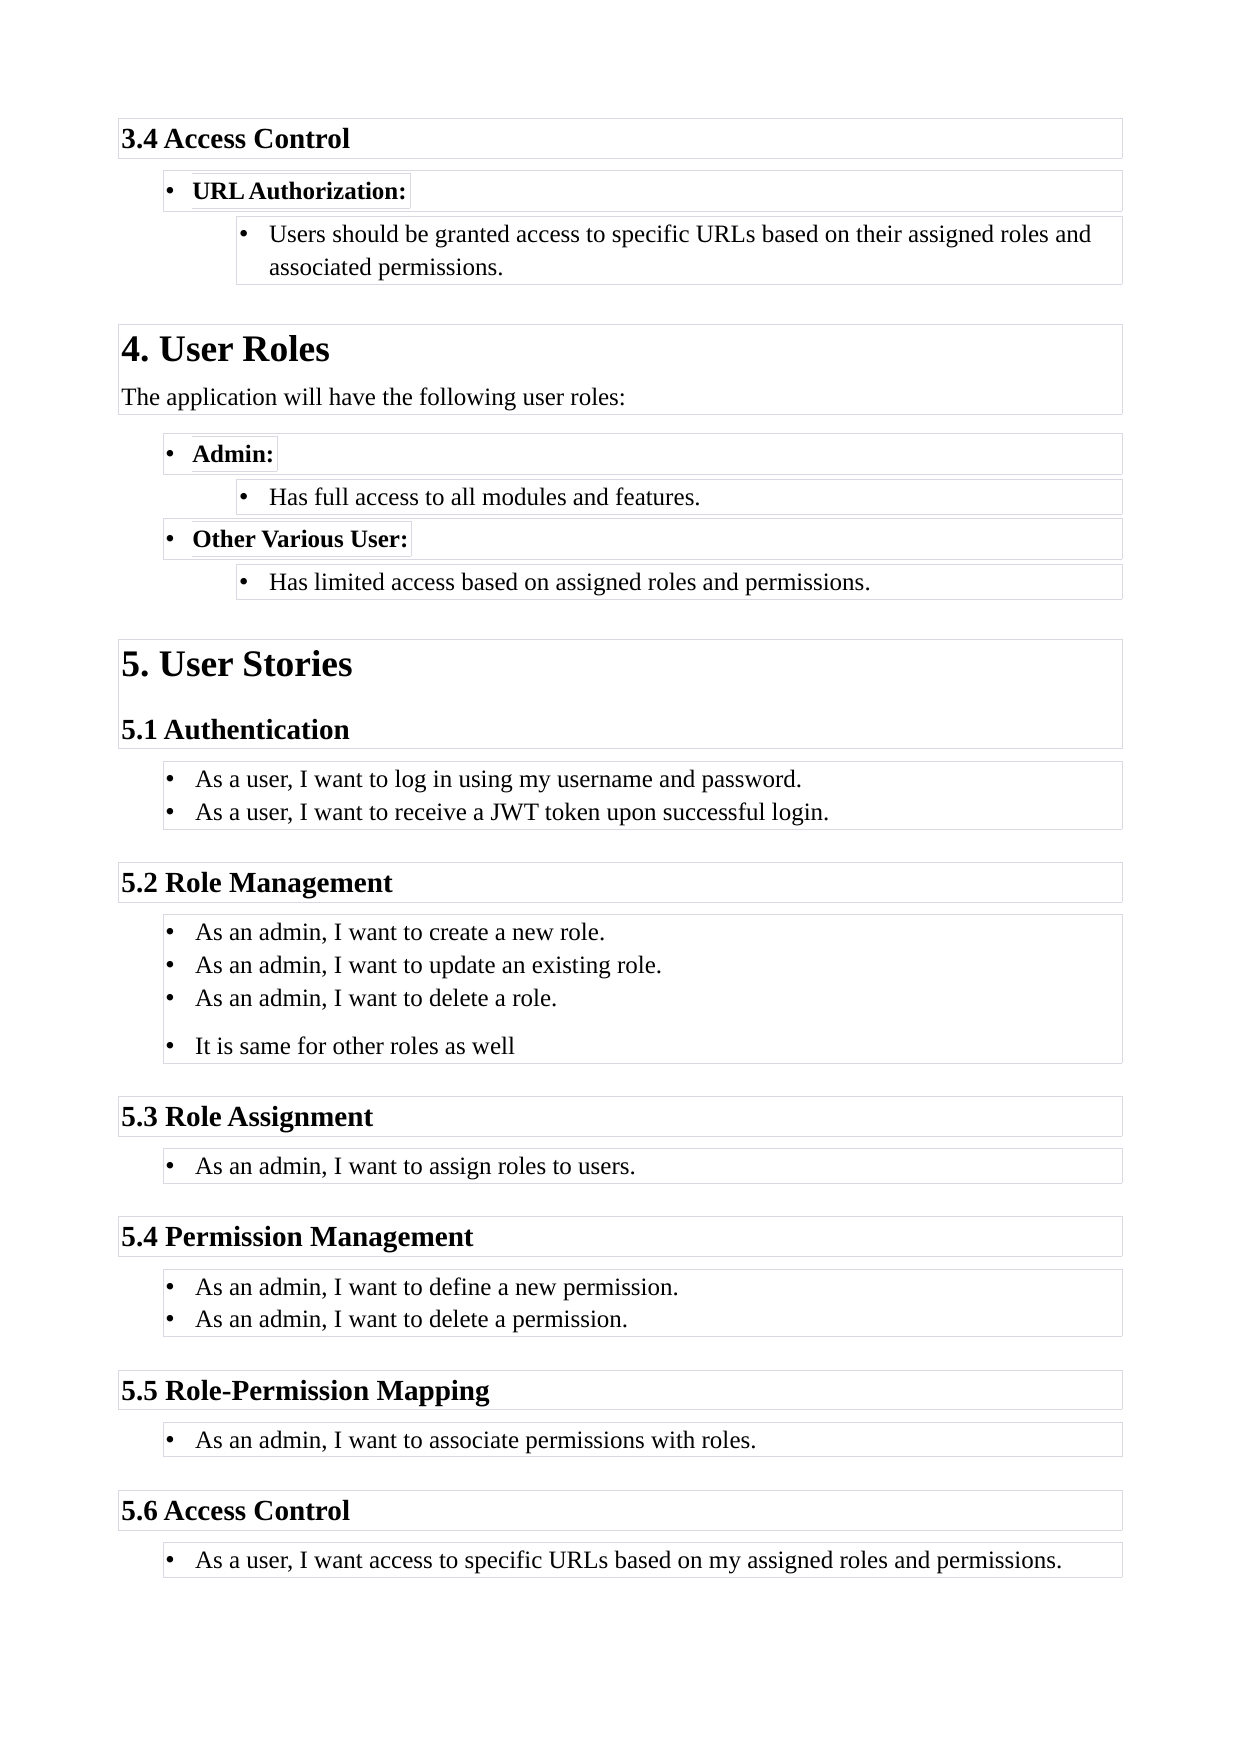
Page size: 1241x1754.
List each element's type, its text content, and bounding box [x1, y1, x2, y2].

list As a user, I want access to specific URLs based on my assigned roles and permissions. [164, 1543, 1122, 1577]
text The application will have the following user roles: [119, 379, 1122, 414]
list As an admin, I want to create a new role. [164, 915, 1122, 946]
list Admin: [164, 434, 1122, 474]
subtitle 5. User Stories [119, 640, 1122, 685]
subtitle 5.4 Permission Management [119, 1217, 1122, 1256]
subtitle 5.2 Role Management [119, 863, 1122, 902]
list As an admin, I want to update an existing role. [164, 947, 1122, 979]
list As a user, I want to receive a JWT token upon successful login. [164, 794, 1122, 829]
list As an admin, I want to associate permissions with roles. [164, 1423, 1122, 1456]
list Users should be granted access to specific URLs based on their assigned roles and associated permissions. [237, 217, 1122, 284]
subtitle 5.5 Role-Permission Mapping [119, 1371, 1122, 1409]
list It is same for other roles as well [164, 1028, 1122, 1063]
subtitle 5.3 Role Assignment [119, 1097, 1122, 1136]
list As an admin, I want to delete a permission. [164, 1302, 1122, 1336]
list As a user, I want to log in using my username and password. [164, 762, 1122, 793]
list As an admin, I want to delete a role. [164, 980, 1122, 1012]
list As an admin, I want to define a new permission. [164, 1270, 1122, 1300]
list As an admin, I want to assign roles to users. [164, 1149, 1122, 1183]
subtitle 3.4 Access Control [119, 119, 1122, 158]
list Has full access to all modules and features. [237, 480, 1122, 514]
list Has limited access based on assigned roles and permissions. [237, 565, 1122, 599]
subtitle 5.1 Authentication [119, 709, 1122, 748]
list Other Various User: [164, 519, 1122, 559]
subtitle 5.6 Access Control [119, 1491, 1122, 1530]
subtitle 4. User Roles [119, 325, 1122, 370]
list URL Authorization: [164, 171, 1122, 211]
